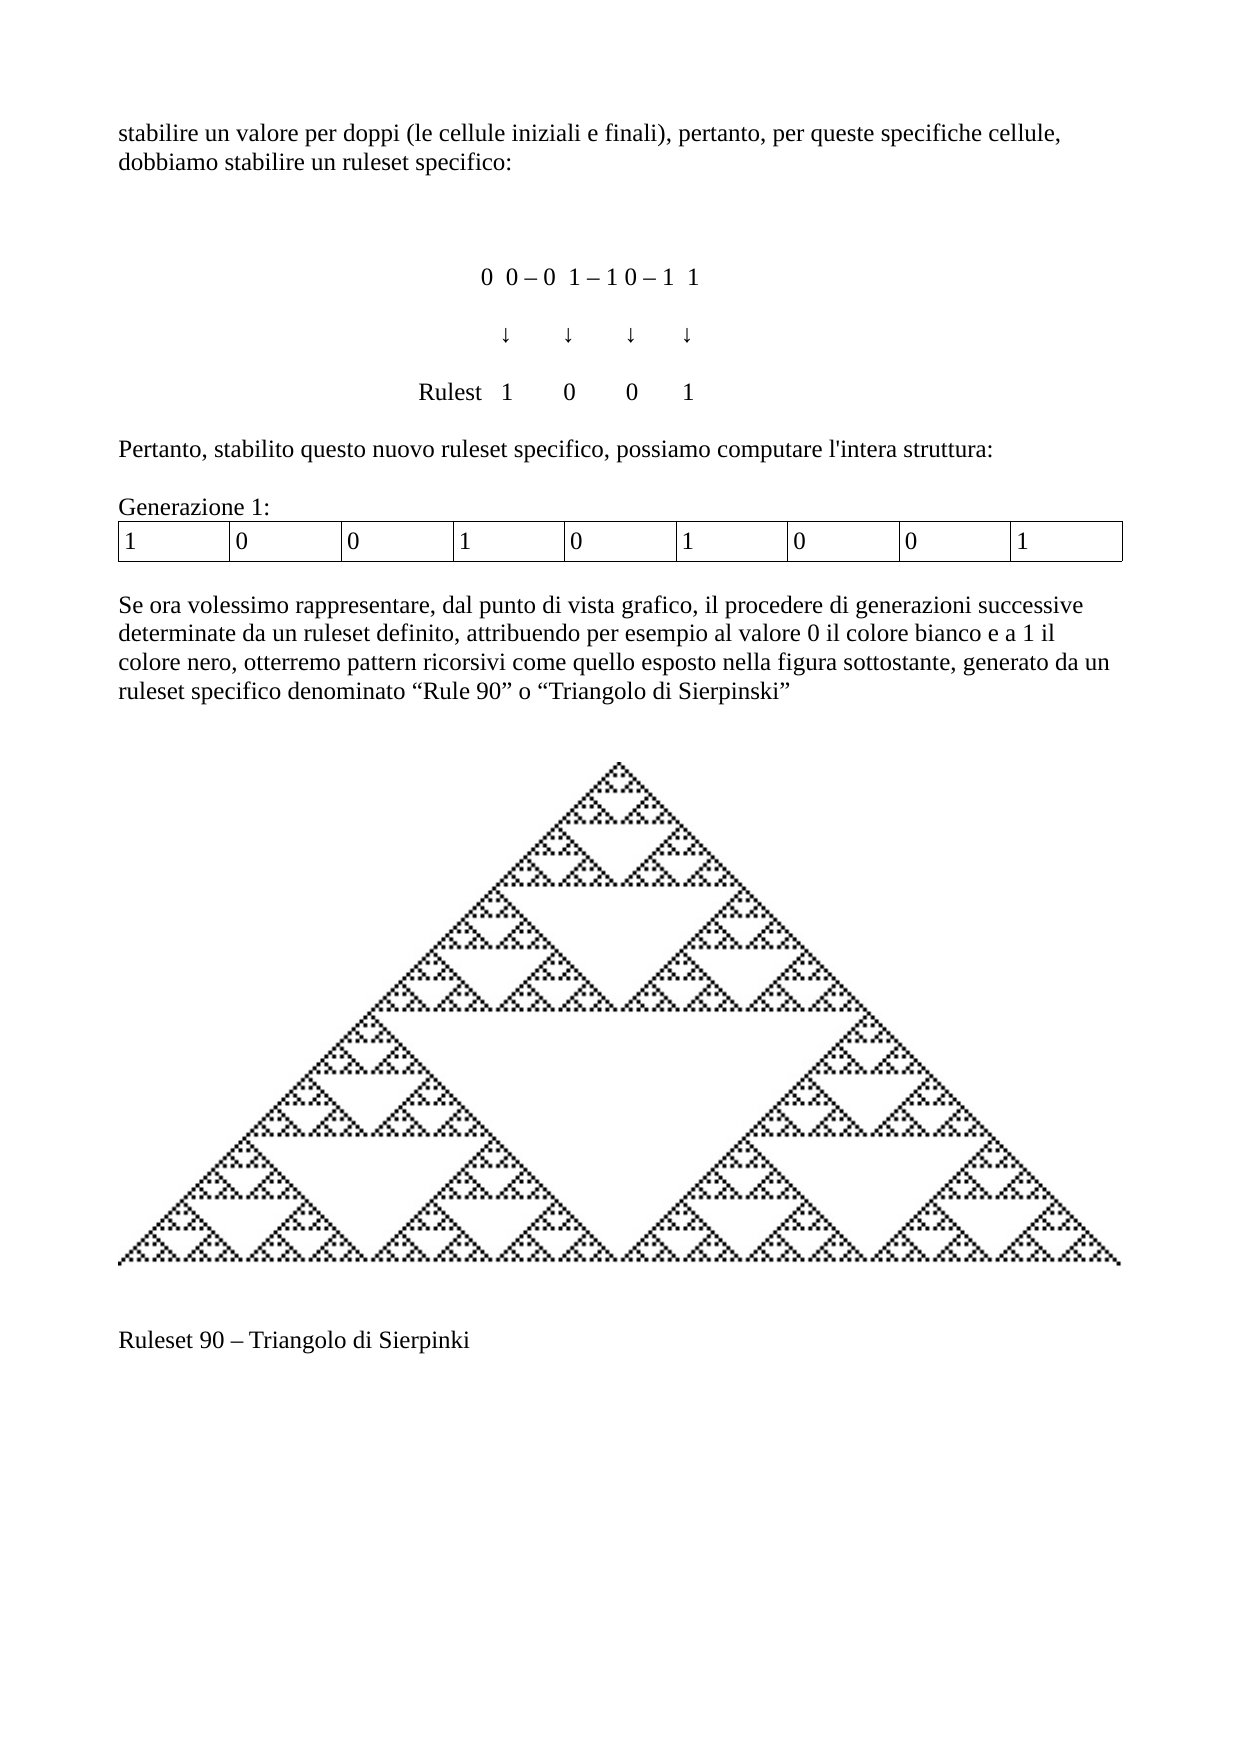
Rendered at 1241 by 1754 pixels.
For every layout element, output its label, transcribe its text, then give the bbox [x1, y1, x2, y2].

text ↓ ↓ ↓ ↓ [118, 319, 1122, 348]
text Pertanto, stabilito questo nuovo ruleset specifico, possiamo computare l'intera struttura: [118, 434, 1122, 463]
table_header 0 [565, 522, 676, 561]
text Rulest 1 0 0 1 [118, 377, 1122, 406]
text stabilire un valore per doppi (le cellule iniziali e finali), pertanto, per queste specifiche cellule, dobbiamo stabilire un ruleset specifico: [118, 118, 1122, 176]
table_header 1 [677, 522, 787, 561]
text Generazione 1: [118, 492, 1122, 521]
table_header 0 [230, 522, 341, 561]
text 0 0 – 0 1 – 1 0 – 1 1 [118, 262, 1122, 291]
table_header 1 [454, 522, 564, 561]
table_header 0 [900, 522, 1010, 561]
picture [118, 762, 1123, 1268]
table_header 1 [119, 522, 229, 561]
text Se ora volessimo rappresentare, dal punto di vista grafico, il procedere di generazioni successive determinate da un ruleset definito, attribuendo per esempio al valore 0 il colore bianco e a 1 il colore nero, otterremo pattern ricorsivi come quello esposto nella figura sottostante, generato da un ruleset specifico denominato “Rule 90” o “Triangolo di Sierpinski” [118, 590, 1122, 705]
table_header 1 [1011, 522, 1122, 561]
table_header 0 [788, 522, 899, 561]
table_header 0 [342, 522, 453, 561]
text Ruleset 90 – Triangolo di Sierpinki [118, 1325, 1122, 1353]
